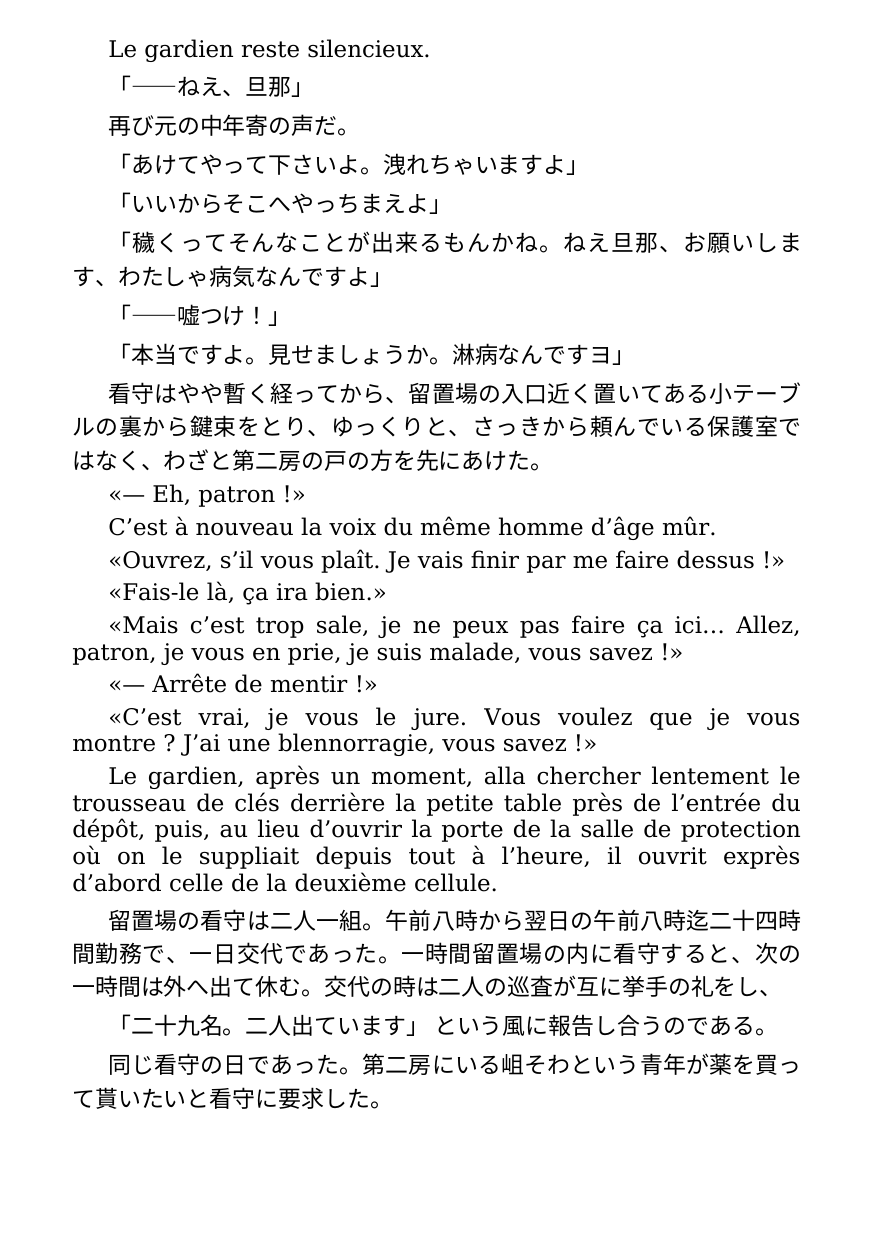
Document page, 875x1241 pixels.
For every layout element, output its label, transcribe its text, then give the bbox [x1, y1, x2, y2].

text C’est à nouveau la voix du même homme d’âge mûr. [72, 514, 802, 541]
text 「あけてやって下さいよ。洩れちゃいますよ」 [72, 147, 802, 180]
text 「本当ですよ。見せましょうか。淋病なんですヨ」 [72, 337, 802, 370]
text 同じ看守の日であった。第二房にいる岨そわという青年が薬を買って貰いたいと看守に要求した。 [72, 1047, 802, 1114]
text 再び元の中年寄の声だ。 [72, 108, 802, 141]
text «Ouvrez, s’il vous plaît. Je vais finir par me faire dessus !» [72, 547, 802, 573]
text Le gardien, après un moment, alla chercher lentement le trousseau de clés derrière la petite table près de l’entrée du dépôt, puis, au lieu d’ouvrir la porte de la salle de protection où on le suppliait depuis tout à l’heure, il ouvrit exprès d’abord celle de la deuxième cellule. [72, 763, 802, 897]
text 看守はやや暫く経ってから、留置場の入口近く置いてある小テーブルの裏から鍵束をとり、ゆっくりと、さっきから頼んでいる保護室ではなく、わざと第二房の戸の方を先にあけた。 [72, 376, 802, 476]
text 「二十九名。二人出ています」 という風に報告し合うのである。 [72, 1008, 802, 1041]
text «Fais-le là, ça ira bien.» [72, 579, 802, 606]
text «— Eh, patron !» [72, 482, 802, 508]
text «— Arrête de mentir !» [72, 671, 802, 698]
text 「穢くってそんなことが出来るもんかね。ねえ旦那、お願いします、わたしゃ病気なんですよ」 [72, 225, 802, 292]
text 留置場の看守は二人一組。午前八時から翌日の午前八時迄二十四時間勤務で、一日交代であった。一時間留置場の内に看守すると、次の一時間は外へ出て休む。交代の時は二人の巡査が互に挙手の礼をし、 [72, 902, 802, 1002]
text «Mais c’est trop sale, je ne peux pas faire ça ici… Allez, patron, je vous en prie, je suis malade, vous savez !» [72, 612, 802, 665]
text 「いいからそこへやっちまえよ」 [72, 186, 802, 219]
text «C’est vrai, je vous le jure. Vous voulez que je vous montre ? J’ai une blennorragie, vous savez !» [72, 704, 802, 757]
text 「――ねえ、旦那」 [72, 69, 802, 102]
text 「――嘘つけ！」 [72, 298, 802, 331]
text Le gardien reste silencieux. [72, 36, 802, 63]
